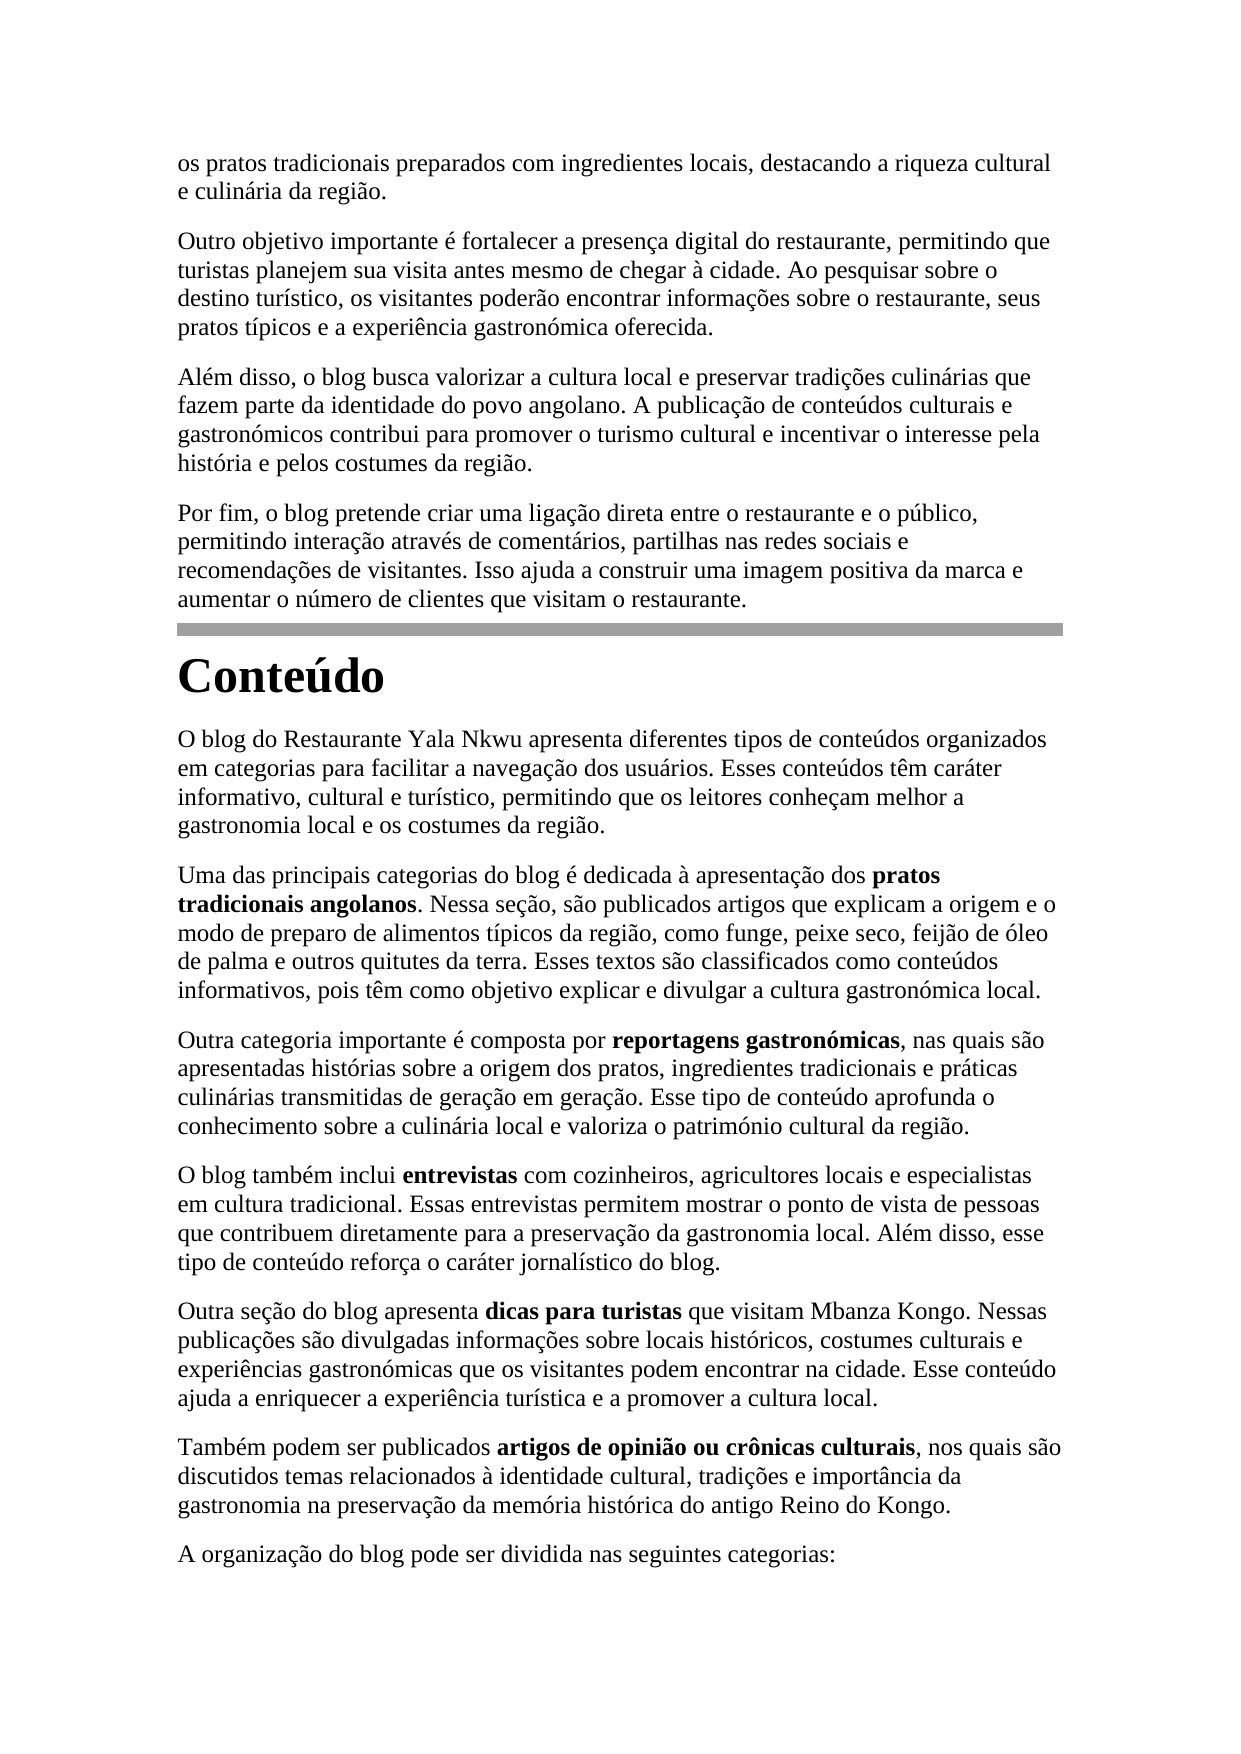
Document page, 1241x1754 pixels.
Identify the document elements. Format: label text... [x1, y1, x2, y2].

text O blog do Restaurante Yala Nkwu apresenta diferentes tipos de conteúdos organizados em categorias para facilitar a navegação dos usuários. Esses conteúdos têm caráter informativo, cultural e turístico, permitindo que os leitores conheçam melhor a gastronomia local e os costumes da região. [177, 724, 1063, 839]
text Outro objetivo importante é fortalecer a presença digital do restaurante, permitindo que turistas planejem sua visita antes mesmo de chegar à cidade. Ao pesquisar sobre o destino turístico, os visitantes poderão encontrar informações sobre o restaurante, seus pratos típicos e a experiência gastronómica oferecida. [177, 226, 1063, 341]
text Conteúdo [177, 646, 1063, 703]
text A organização do blog pode ser dividida nas seguintes categorias: [177, 1539, 1063, 1568]
text Por fim, o blog pretende criar uma ligação direta entre o restaurante e o público, permitindo interação através de comentários, partilhas nas redes sociais e recomendações de visitantes. Isso ajuda a construir uma imagem positiva da marca e aumentar o número de clientes que visitam o restaurante. [177, 498, 1063, 613]
text os pratos tradicionais preparados com ingredientes locais, destacando a riqueza cultural e culinária da região. [177, 148, 1063, 205]
text Também podem ser publicados artigos de opinião ou crônicas culturais, nos quais são discutidos temas relacionados à identidade cultural, tradições e importância da gastronomia na preservação da memória histórica do antigo Reino do Kongo. [177, 1432, 1063, 1518]
text Além disso, o blog busca valorizar a cultura local e preservar tradições culinárias que fazem parte da identidade do povo angolano. A publicação de conteúdos culturais e gastronómicos contribui para promover o turismo cultural e incentivar o interesse pela história e pelos costumes da região. [177, 362, 1063, 477]
text Outra seção do blog apresenta dicas para turistas que visitam Mbanza Kongo. Nessas publicações são divulgadas informações sobre locais históricos, costumes culturais e experiências gastronómicas que os visitantes podem encontrar na cidade. Esse conteúdo ajuda a enriquecer a experiência turística e a promover a cultura local. [177, 1296, 1063, 1411]
text Uma das principais categorias do blog é dedicada à apresentação dos pratos tradicionais angolanos. Nessa seção, são publicados artigos que explicam a origem e o modo de preparo de alimentos típicos da região, como funge, peixe seco, feijão de óleo de palma e outros quitutes da terra. Esses textos são classificados como conteúdos informativos, pois têm como objetivo explicar e divulgar a cultura gastronómica local. [177, 860, 1063, 1004]
text O blog também inclui entrevistas com cozinheiros, agricultores locais e especialistas em cultura tradicional. Essas entrevistas permitem mostrar o ponto de vista de pessoas que contribuem diretamente para a preservação da gastronomia local. Além disso, esse tipo de conteúdo reforça o caráter jornalístico do blog. [177, 1161, 1063, 1276]
text Outra categoria importante é composta por reportagens gastronómicas, nas quais são apresentadas histórias sobre a origem dos pratos, ingredientes tradicionais e práticas culinárias transmitidas de geração em geração. Esse tipo de conteúdo aprofunda o conhecimento sobre a culinária local e valoriza o património cultural da região. [177, 1025, 1063, 1140]
